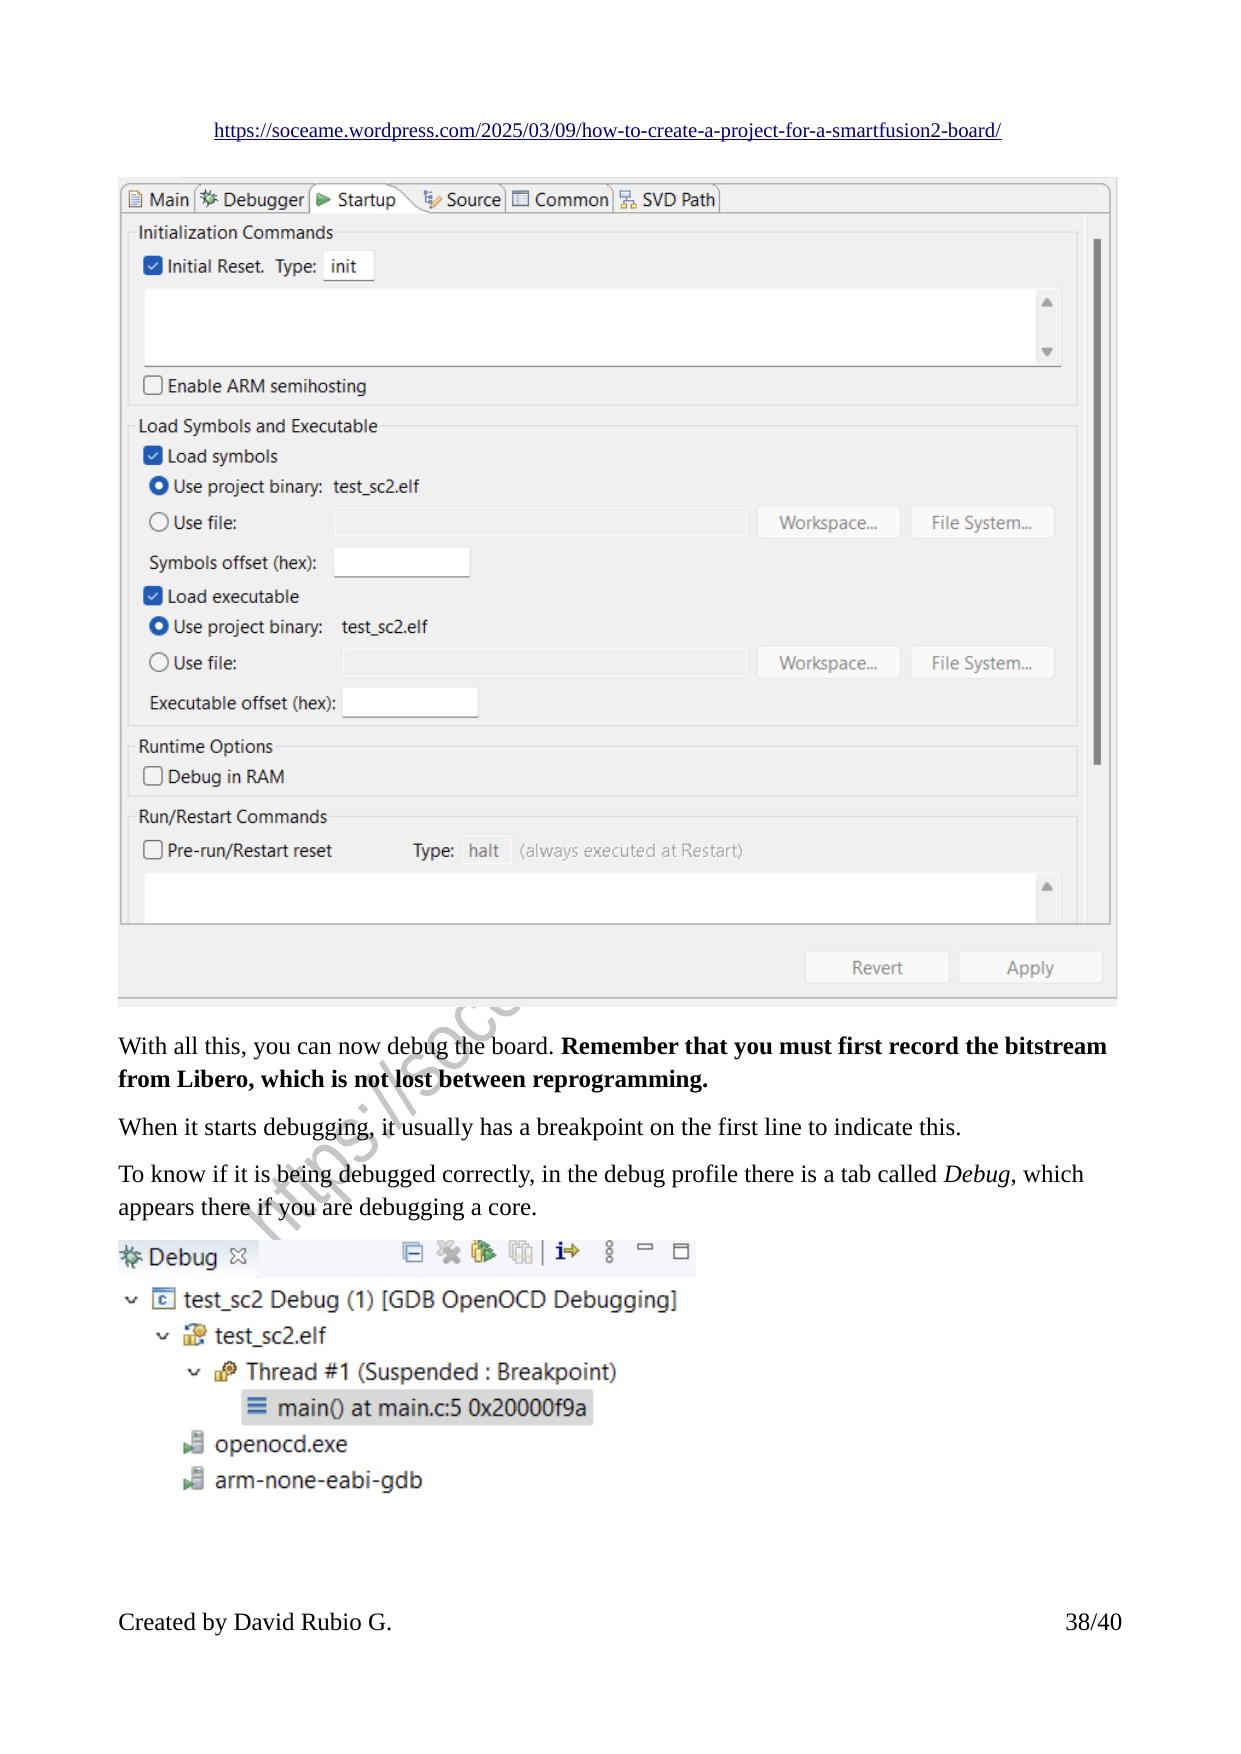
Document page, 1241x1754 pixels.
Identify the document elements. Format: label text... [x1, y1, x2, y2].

picture [118, 177, 1118, 1007]
picture [118, 1240, 697, 1523]
text To know if it is being debugged correctly, in the debug profile there is a tab called Debug, which appears there if you are debugging a core. [118, 1159, 1122, 1221]
text With all this, you can now debug the board. Remember that you must first record the bitstream from Libero, which is not lost between reprogramming. [118, 1031, 1122, 1093]
text When it starts debugging, it usually has a breakpoint on the first line to indicate this. [118, 1112, 1122, 1141]
